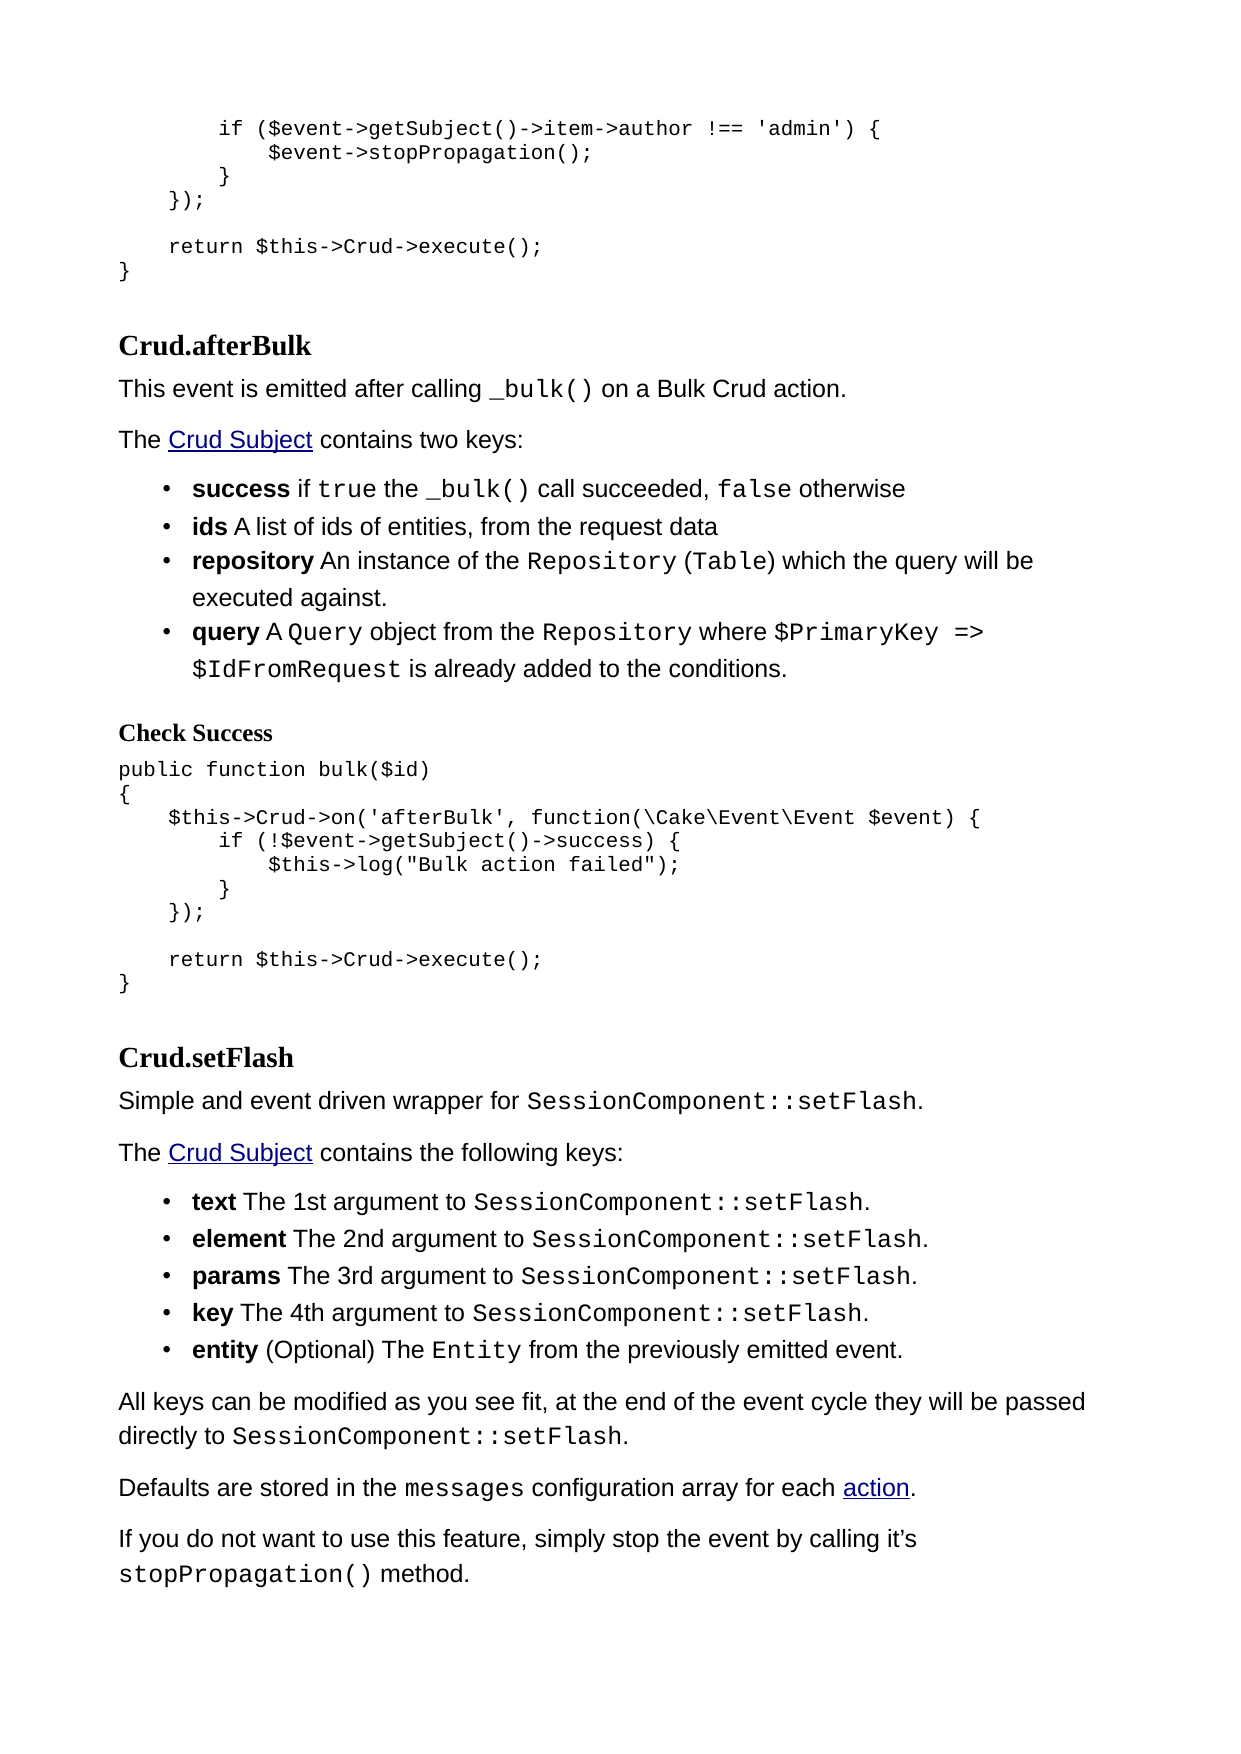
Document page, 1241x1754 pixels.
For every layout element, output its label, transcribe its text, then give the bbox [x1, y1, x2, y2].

text return $this->Crud->execute(); [118, 948, 1122, 972]
list ids A list of ids of entities, from the request data [162, 512, 1122, 540]
text }); [118, 189, 1122, 213]
text } [118, 260, 1122, 284]
list text The 1st argument to SessionComponent::setFlash. [162, 1187, 1122, 1218]
text Defaults are stored in the messages configuration array for each action. [118, 1473, 1122, 1504]
list params The 3rd argument to SessionComponent::setFlash. [162, 1261, 1122, 1292]
text } [118, 972, 1122, 996]
text Simple and event driven wrapper for SessionComponent::setFlash. [118, 1086, 1122, 1117]
text public function bulk($id) [118, 759, 1122, 783]
text All keys can be modified as you see fit, at the end of the event cycle they will be passed directly to SessionComponent::setFlash. [118, 1387, 1122, 1452]
list key The 4th argument to SessionComponent::setFlash. [162, 1298, 1122, 1329]
list repository An instance of the Repository (Table) which the query will be executed against. [162, 546, 1122, 612]
text } [118, 878, 1122, 901]
text return $this->Crud->execute(); [118, 236, 1122, 260]
subtitle Crud.afterBulk [118, 328, 1122, 361]
text $event->stopPropagation(); [118, 142, 1122, 165]
subtitle Check Success [118, 718, 1122, 747]
text The Crud Subject contains two keys: [118, 425, 1122, 454]
text This event is emitted after calling _bulk() on a Bulk Crud action. [118, 374, 1122, 405]
text $this->log("Bulk action failed"); [118, 854, 1122, 878]
text if ($event->getSubject()->item->author !== 'admin') { [118, 118, 1122, 142]
text }); [118, 901, 1122, 925]
text If you do not want to use this feature, simply stop the event by calling it’s stopPropagation() method. [118, 1524, 1122, 1590]
text } [118, 165, 1122, 189]
text The Crud Subject contains the following keys: [118, 1138, 1122, 1166]
list query A Query object from the Repository where $PrimaryKey => $IdFromRequest is already added to the conditions. [162, 617, 1122, 685]
text $this->Crud->on('afterBulk', function(\Cake\Event\Event $event) { [118, 807, 1122, 830]
list element The 2nd argument to SessionComponent::setFlash. [162, 1224, 1122, 1255]
list entity (Optional) The Entity from the previously emitted event. [162, 1335, 1122, 1366]
list success if true the _bulk() call succeeded, false otherwise [162, 474, 1122, 505]
subtitle Crud.setFlash [118, 1040, 1122, 1073]
text if (!$event->getSubject()->success) { [118, 830, 1122, 854]
text { [118, 783, 1122, 807]
